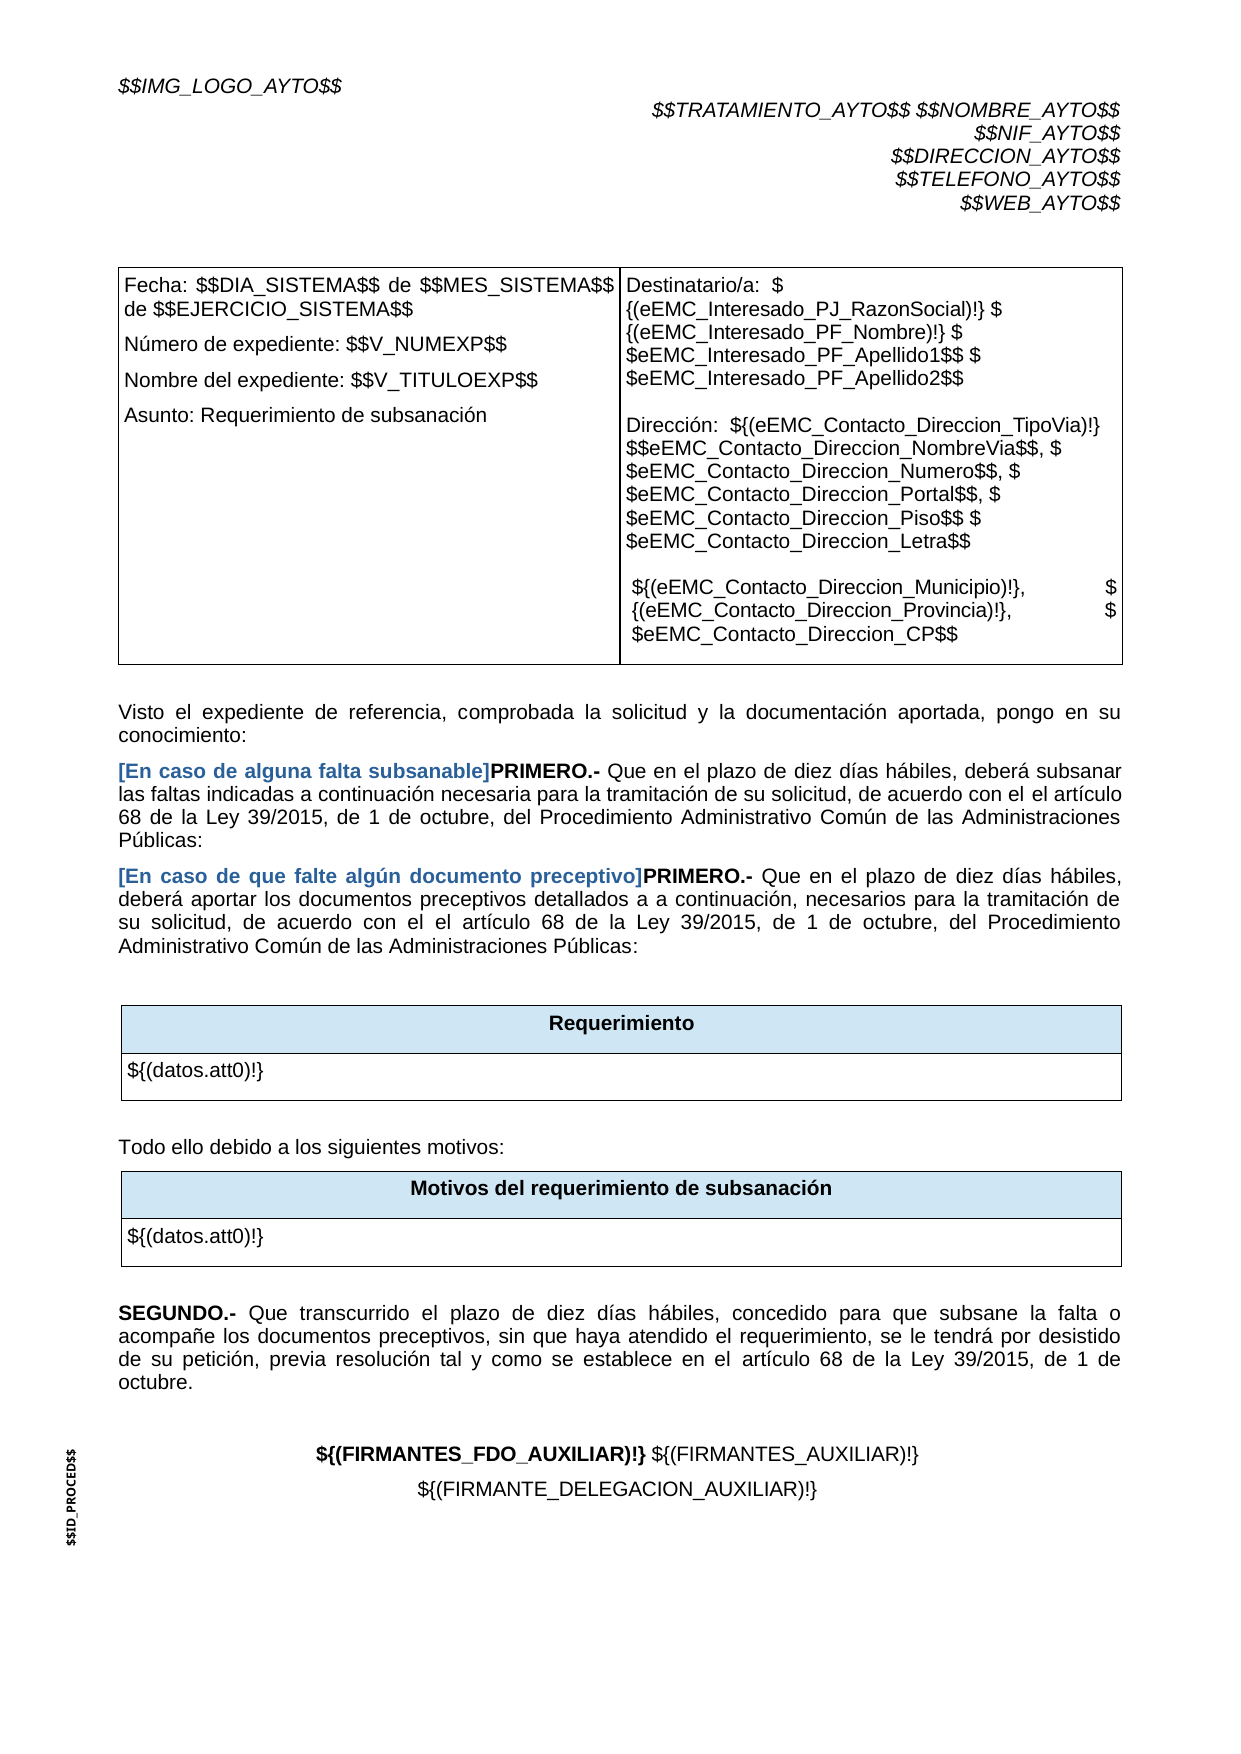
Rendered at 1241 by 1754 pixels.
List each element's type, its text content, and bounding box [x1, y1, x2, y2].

table_header Fecha: $$DIA_SISTEMA$$ de $$MES_SISTEMA$$ de $$EJERCICIO_SISTEMA$$ Número de expediente: $$V_NUMEXP$$ Nombre del expediente: $$V_TITULOEXP$$ Asunto: Requerimiento de subsanación [119, 268, 619, 664]
text [#if FIRMANTES!?length > 1] [#assign FIRMANTES_FDO_AUXILIAR="Fdo:"] [#assign FIRMANTES_AUXILIAR=FIRMANTES] [#if FIRMANTE_DELEGACION!?length > 1] [#assign FIRMANTE_DELEGACION_AUXILIAR=FIRMANTE_DELEGACION] [/#if] [/#if]${(FIRMANTES_FDO_AUXILIAR)!} ${(FIRMANTES_AUXILIAR)!} [118, 1442, 1122, 1465]
text Visto el expediente de referencia, comprobada la solicitud y la documentación aportada, pongo en su conocimiento: [118, 700, 1122, 747]
text SEGUNDO.- Que transcurrido el plazo de diez días hábiles, concedido para que subsane la falta o acompañe los documentos preceptivos, sin que haya atendido el requerimiento, se le tendrá por desistido de su petición, previa resolución tal y como se establece en el artículo 68 de la Ley 39/2015, de 1 de octubre. [118, 1301, 1122, 1394]
table_cell ${(datos.att0)!}<jooscript> <insert-around element="table:table-row"> [#if MOT_REQ_SUB??] [#assign MOT_REQ_SUB_AUXILIAR=MOT_REQ_SUB] [/#if] [#if TAB_MOT_REQ_SUB??] [#assign MOT_REQ_SUB_AUXILIAR=TAB_MOT_REQ_SUB] [/#if] [#if MOT_REQ_SUB_AUXILIAR?? &amp;&amp; MOT_REQ_SUB_AUXILIAR?is_enumerable] [#list MOT_REQ_SUB_AUXILIAR as datos] <content/> [/#list] [/#if] </insert-around> </jooscript> [122, 1219, 1121, 1266]
table_header [#if eEMC_Interesado_NombreRazon??] [#if eEMC_ID_TipoDocumentacion??] [#if eEMC_ID_TipoDocumentacion == "CIF"] [#assign eEMC_Interesado_PJ_RazonSocial=eEMC_Interesado_NombreRazon] [#else] [#assign eEMC_Interesado_PF_Nombre=eEMC_Interesado_NombreRazon] [/#if] [/#if] [/#if]Destinatario/a: ${(eEMC_Interesado_PJ_RazonSocial)!} ${(eEMC_Interesado_PF_Nombre)!} $$eEMC_Interesado_PF_Apellido1$$ $$eEMC_Interesado_PF_Apellido2$$ Dirección: [#if eEMC_Contacto_Direccion_TipoVia_label??][#assign eEMC_Contacto_Direccion_TipoVia=eEMC_Contacto_Direccion_TipoVia_label][/#if]${(eEMC_Contacto_Direccion_TipoVia)!} $$eEMC_Contacto_Direccion_NombreVia$$, $$eEMC_Contacto_Direccion_Numero$$, $$eEMC_Contacto_Direccion_Portal$$, $$eEMC_Contacto_Direccion_Piso$$ $$eEMC_Contacto_Direccion_Letra$$ [#if eEMC_Contacto_Direccion_Municipio_label??][#assign eEMC_Contacto_Direccion_Municipio=eEMC_Contacto_Direccion_Municipio_label][/#if]${(eEMC_Contacto_Direccion_Municipio)!}, [#if eEMC_Contacto_Direccion_Provincia_label??][#assign eEMC_Contacto_Direccion_Provincia=eEMC_Contacto_Direccion_Provincia_label][/#if]${(eEMC_Contacto_Direccion_Provincia)!}, $$eEMC_Contacto_Direccion_CP$$ [621, 268, 1122, 664]
table_header Requerimiento [122, 1006, 1121, 1053]
table_cell ${(datos.att0)!}<jooscript> <insert-around element="table:table-row"> [#if DOC_SUB??] [#assign DOC_SUB_AUXILIAR=DOC_SUB] [/#if] [#if TAB_DOC_SUB??] [#assign DOC_SUB_AUXILIAR=TAB_DOC_SUB] [/#if] [#if DOC_SUB_AUXILIAR?? &amp;&amp; DOC_SUB_AUXILIAR?is_enumerable] [#list DOC_SUB_AUXILIAR as datos] <content/> [/#list] [/#if] </insert-around> </jooscript> [122, 1054, 1121, 1100]
text ${(FIRMANTE_DELEGACION_AUXILIAR)!} [118, 1478, 1122, 1501]
text [En caso de que falte algún documento preceptivo]PRIMERO.- Que en el plazo de diez días hábiles, deberá aportar los documentos preceptivos detallados a a continuación, necesarios para la tramitación de su solicitud, de acuerdo con el el artículo 68 de la Ley 39/2015, de 1 de octubre, del Procedimiento Administrativo Común de las Administraciones Públicas: [118, 864, 1122, 957]
text Todo ello debido a los siguientes motivos: [118, 1136, 1122, 1159]
table_header Motivos del requerimiento de subsanación [122, 1172, 1121, 1218]
text [En caso de alguna falta subsanable]PRIMERO.- Que en el plazo de diez días hábiles, deberá subsanar las faltas indicadas a continuación necesaria para la tramitación de su solicitud, de acuerdo con el el artículo 68 de la Ley 39/2015, de 1 de octubre, del Procedimiento Administrativo Común de las Administraciones Públicas: [118, 759, 1122, 852]
